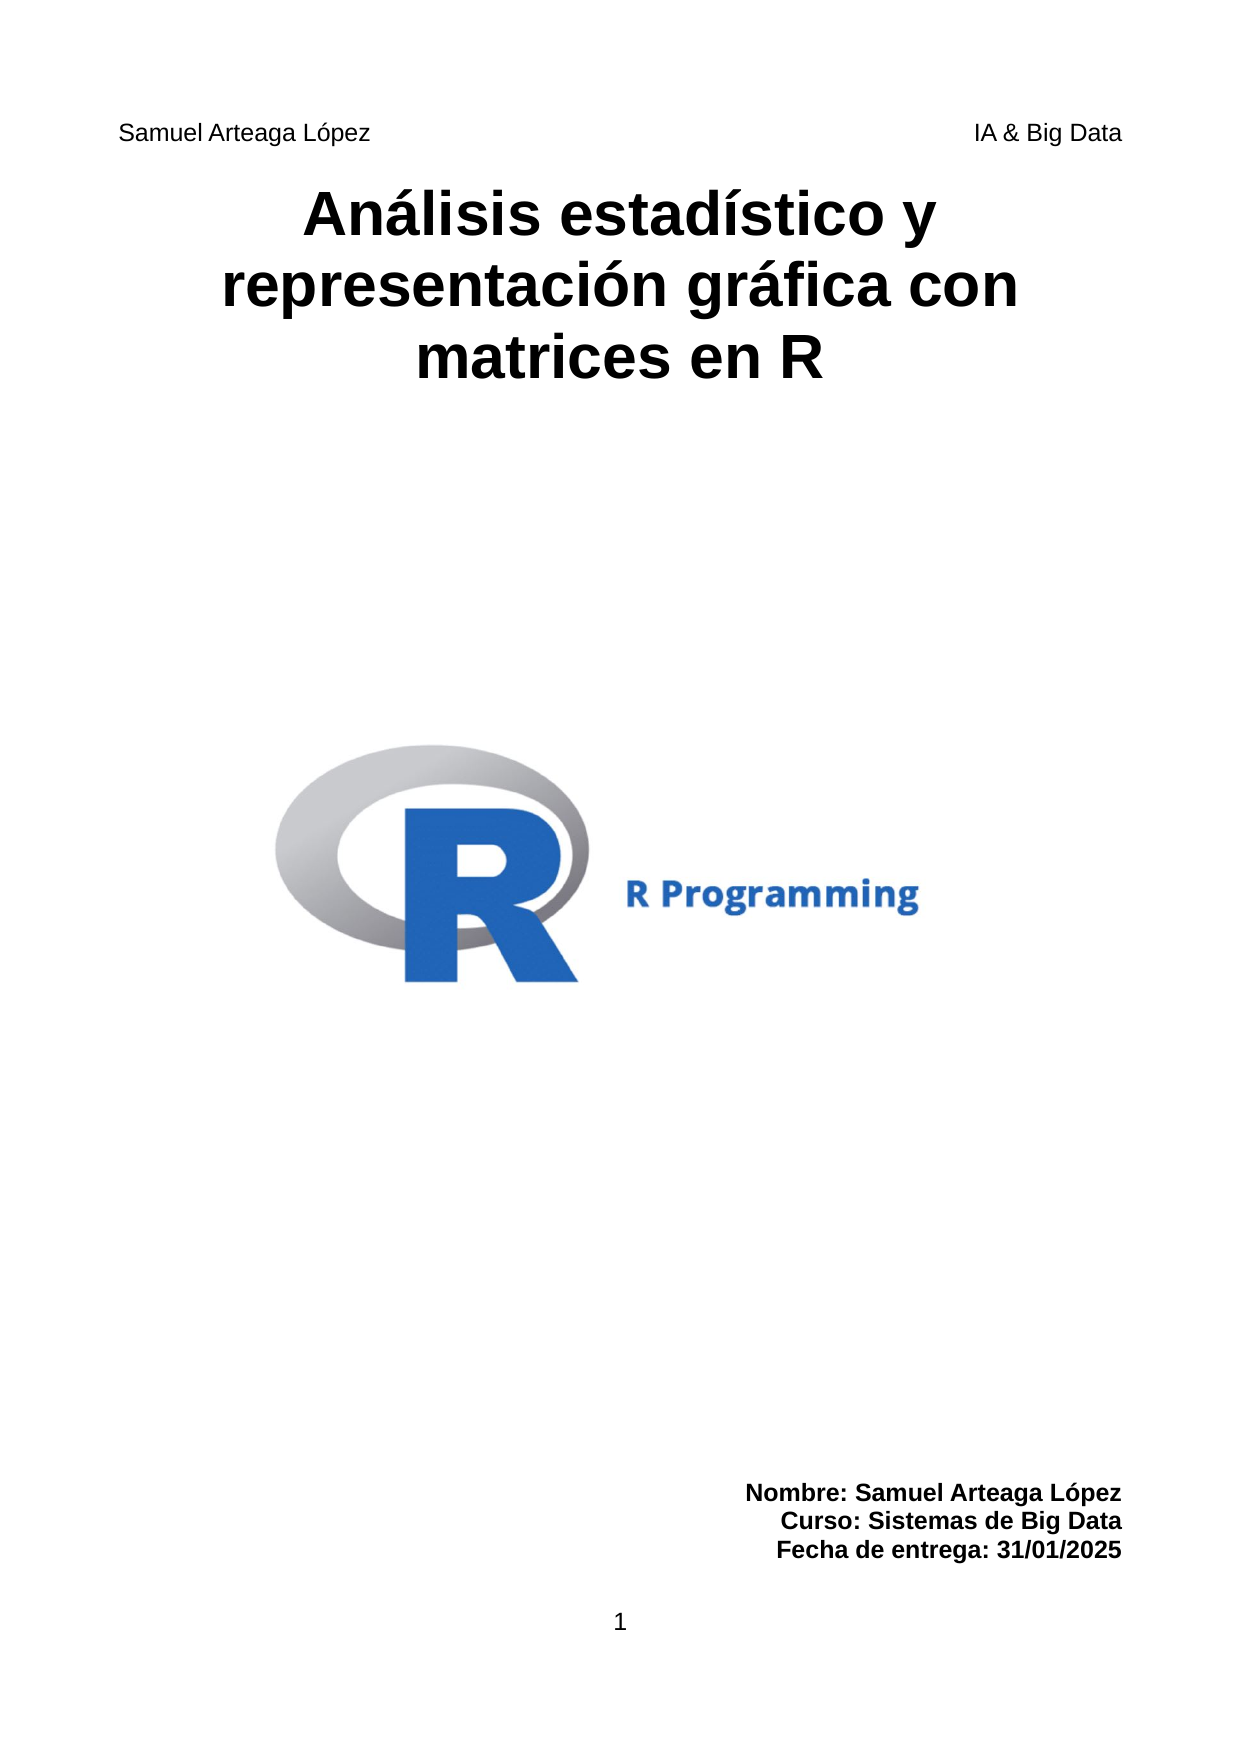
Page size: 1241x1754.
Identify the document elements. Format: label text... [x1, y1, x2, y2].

text representación gráfica con matrices en R [118, 248, 1122, 392]
picture [118, 621, 1123, 1133]
text Análisis estadístico y [118, 176, 1122, 248]
text Fecha de entrega: 31/01/2025 [118, 1535, 1122, 1564]
text Curso: Sistemas de Big Data [118, 1506, 1122, 1535]
text Nombre: Samuel Arteaga López [118, 1477, 1122, 1506]
